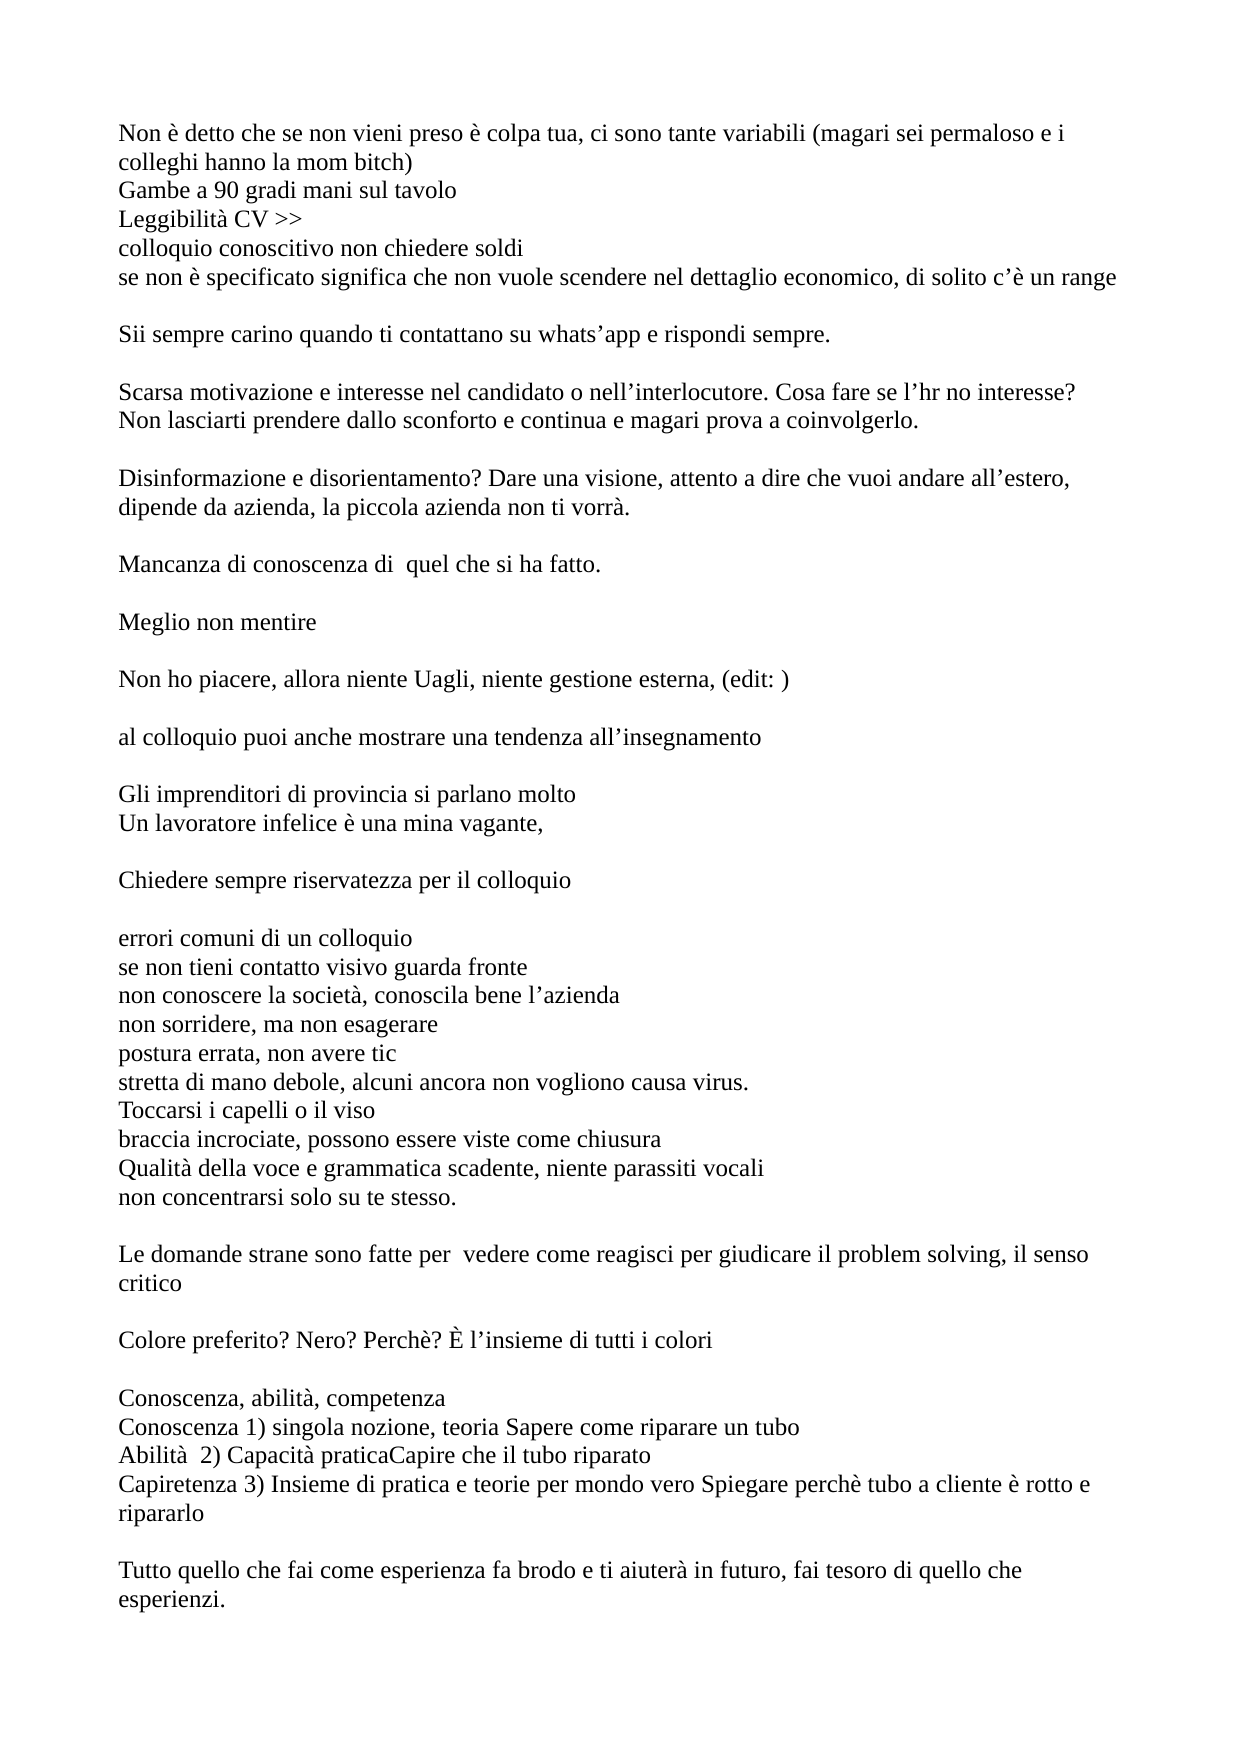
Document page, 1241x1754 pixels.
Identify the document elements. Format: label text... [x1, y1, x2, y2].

text Toccarsi i capelli o il viso [118, 1096, 1122, 1124]
text Qualità della voce e grammatica scadente, niente parassiti vocali [118, 1153, 1122, 1182]
text Non è detto che se non vieni preso è colpa tua, ci sono tante variabili (magari sei permaloso e i colleghi hanno la mom bitch) [118, 118, 1122, 176]
text Tutto quello che fai come esperienza fa brodo e ti aiuterà in futuro, fai tesoro di quello che esperienzi. [118, 1556, 1122, 1613]
text Mancanza di conoscenza di quel che si ha fatto. [118, 549, 1122, 578]
text postura errata, non avere tic [118, 1038, 1122, 1067]
text non conoscere la società, conoscila bene l’azienda [118, 981, 1122, 1009]
text Le domande strane sono fatte per vedere come reagisci per giudicare il problem solving, il senso critico [118, 1239, 1122, 1297]
text se non tieni contatto visivo guarda fronte [118, 952, 1122, 981]
text Meglio non mentire [118, 607, 1122, 636]
text Non ho piacere, allora niente Uagli, niente gestione esterna, (edit: ) [118, 664, 1122, 693]
text braccia incrociate, possono essere viste come chiusura [118, 1124, 1122, 1153]
text Scarsa motivazione e interesse nel candidato o nell’interlocutore. Cosa fare se l’hr no interesse? Non lasciarti prendere dallo sconforto e continua e magari prova a coinvolgerlo. [118, 377, 1122, 434]
text non concentrarsi solo su te stesso. [118, 1182, 1122, 1211]
text al colloquio puoi anche mostrare una tendenza all’insegnamento [118, 722, 1122, 751]
text Disinformazione e disorientamento? Dare una visione, attento a dire che vuoi andare all’estero, dipende da azienda, la piccola azienda non ti vorrà. [118, 463, 1122, 521]
text errori comuni di un colloquio [118, 923, 1122, 952]
text Leggibilità CV >> [118, 204, 1122, 233]
text Gambe a 90 gradi mani sul tavolo [118, 176, 1122, 204]
text Capiretenza 3) Insieme di pratica e teorie per mondo vero Spiegare perchè tubo a cliente è rotto e ripararlo [118, 1469, 1122, 1527]
text se non è specificato significa che non vuole scendere nel dettaglio economico, di solito c’è un range [118, 262, 1122, 291]
text Conoscenza 1) singola nozione, teoria Sapere come riparare un tubo [118, 1412, 1122, 1441]
text Gli imprenditori di provincia si parlano molto [118, 779, 1122, 808]
text non sorridere, ma non esagerare [118, 1009, 1122, 1038]
text stretta di mano debole, alcuni ancora non vogliono causa virus. [118, 1067, 1122, 1096]
text Abilità 2) Capacità praticaCapire che il tubo riparato [118, 1441, 1122, 1469]
text Un lavoratore infelice è una mina vagante, [118, 808, 1122, 837]
text Chiedere sempre riservatezza per il colloquio [118, 866, 1122, 894]
text Sii sempre carino quando ti contattano su whats’app e rispondi sempre. [118, 319, 1122, 348]
text colloquio conoscitivo non chiedere soldi [118, 233, 1122, 262]
text Colore preferito? Nero? Perchè? È l’insieme di tutti i colori [118, 1326, 1122, 1354]
text Conoscenza, abilità, competenza [118, 1383, 1122, 1412]
